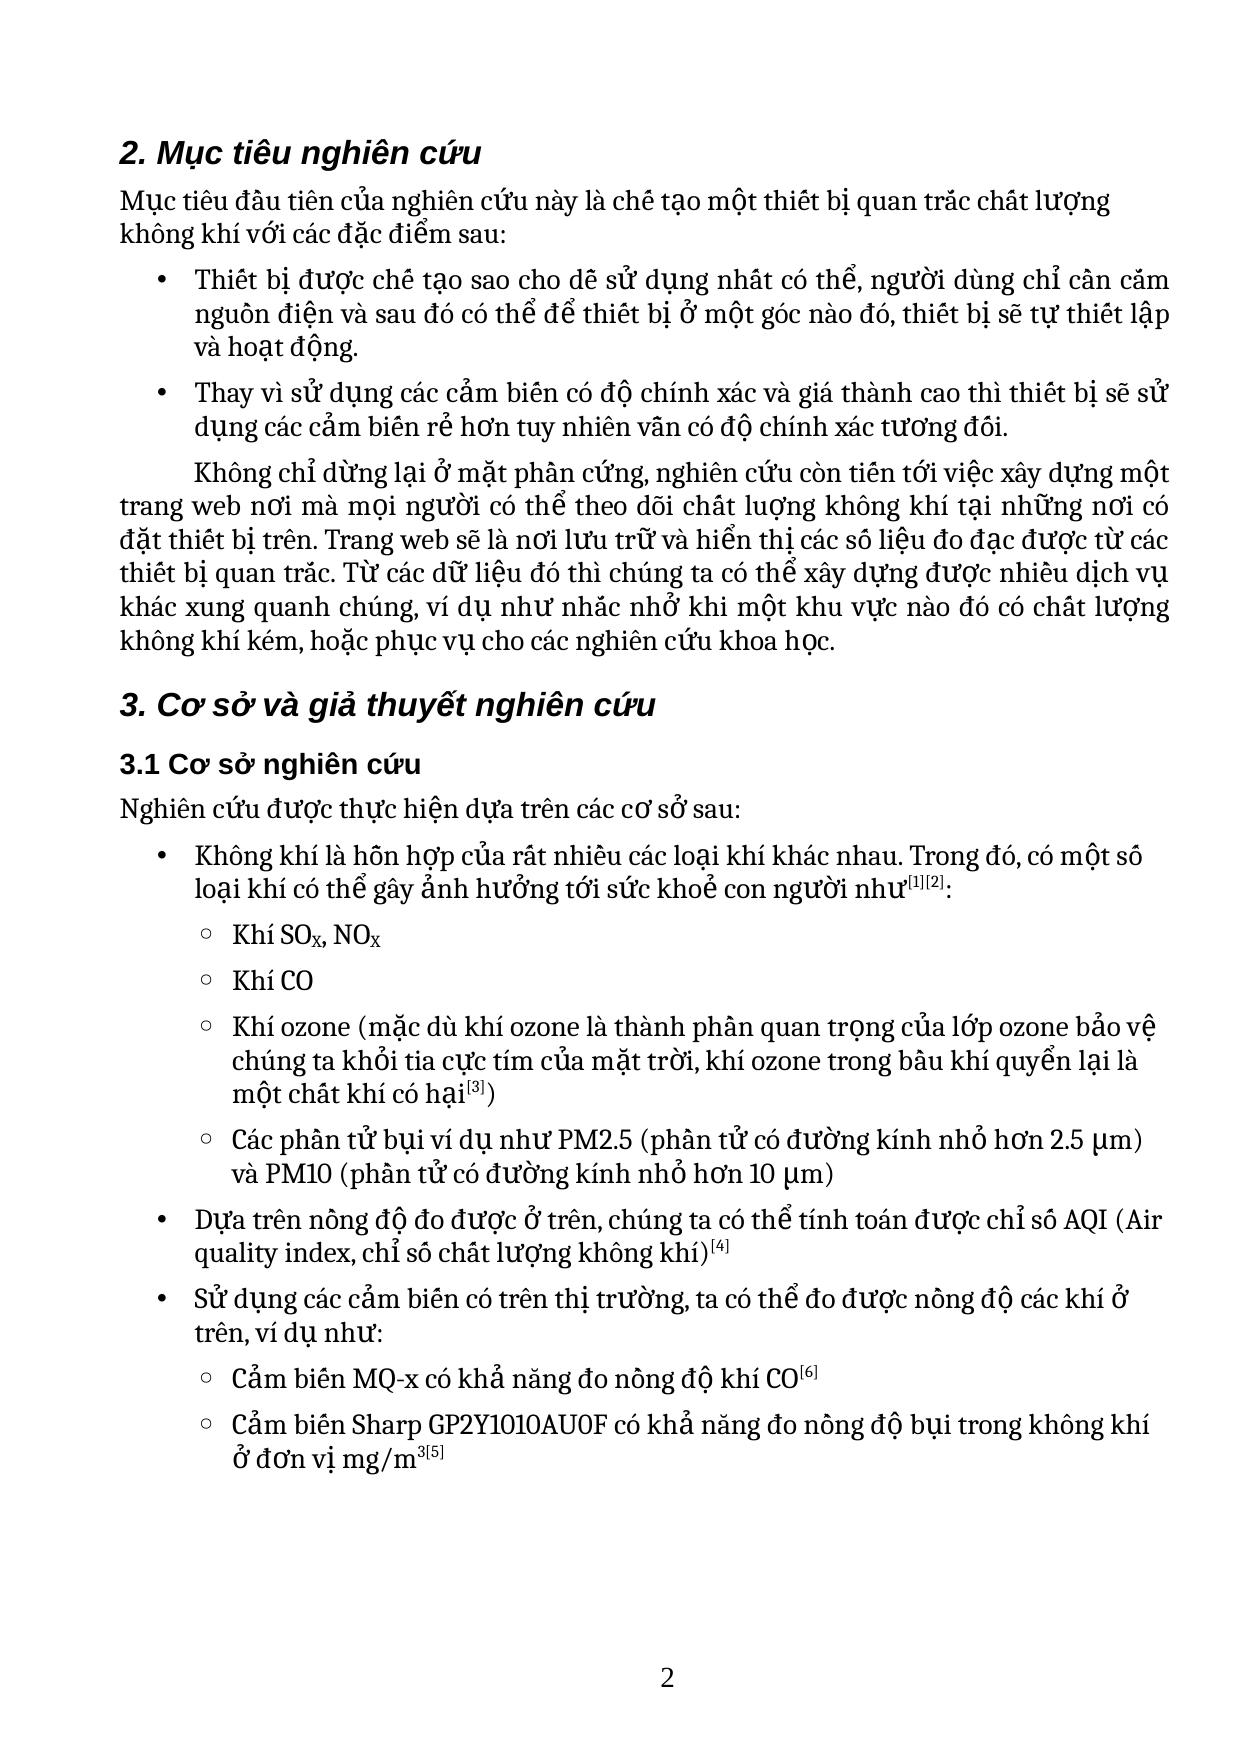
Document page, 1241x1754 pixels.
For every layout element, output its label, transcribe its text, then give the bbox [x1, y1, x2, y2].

list Cảm biến MQ-x có khả năng đo nồng độ khí CO[6] [194, 1362, 1169, 1396]
list Thiết bị được chế tạo sao cho dễ sử dụng nhất có thể, người dùng chỉ cần cắm nguồn điện và sau đó có thể để thiết bị ở một góc nào đó, thiết bị sẽ tự thiết lập và hoạt động. [157, 263, 1169, 364]
list Không khí là hỗn hợp của rất nhiều các loại khí khác nhau. Trong đó, có một số loại khí có thể gây ảnh hưởng tới sức khoẻ con người như[1][2]: [157, 839, 1169, 906]
list Thay vì sử dụng các cảm biến có độ chính xác và giá thành cao thì thiết bị sẽ sử dụng các cảm biến rẻ hơn tuy nhiên vẫn có độ chính xác tương đối. [157, 376, 1169, 443]
subtitle 3. Cơ sở và giả thuyết nghiên cứu [119, 685, 1169, 723]
list Dựa trên nồng độ đo được ở trên, chúng ta có thể tính toán được chỉ số AQI (Air quality index, chỉ số chất lượng không khí)[4] [157, 1203, 1169, 1270]
list Các phần tử bụi ví dụ như PM2.5 (phần tử có đường kính nhỏ hơn 2.5 μm) và PM10 (phần tử có đường kính nhỏ hơn 10 μm) [194, 1123, 1169, 1191]
list Khí SOX, NOX [194, 918, 1169, 952]
list Cảm biến Sharp GP2Y1010AU0F có khả năng đo nồng độ bụi trong không khí ở đơn vị mg/m3[5] [194, 1408, 1169, 1475]
subtitle 3.1 Cơ sở nghiên cứu [119, 747, 1169, 781]
list Khí CO [194, 964, 1169, 998]
text Mục tiêu đầu tiên của nghiên cứu này là chế tạo một thiết bị quan trắc chất lượng không khí với các đặc điểm sau: [119, 184, 1169, 251]
list Sử dụng các cảm biến có trên thị trường, ta có thể đo được nồng độ các khí ở trên, ví dụ như: [157, 1283, 1169, 1350]
list Khí ozone (mặc dù khí ozone là thành phần quan trọng của lớp ozone bảo vệ chúng ta khỏi tia cực tím của mặt trời, khí ozone trong bầu khí quyển lại là một chất khí có hại[3]) [194, 1010, 1169, 1111]
subtitle 2. Mục tiêu nghiên cứu [119, 133, 1169, 172]
text Không chỉ dừng lại ở mặt phần cứng, nghiên cứu còn tiến tới việc xây dựng một trang web nơi mà mọi người có thể theo dõi chất luợng không khí tại những nơi có đặt thiết bị trên. Trang web sẽ là nơi lưu trữ và hiển thị các số liệu đo đạc được từ các thiết bị quan trắc. Từ các dữ liệu đó thì chúng ta có thể xây dựng được nhiều dịch vụ khác xung quanh chúng, ví dụ như nhắc nhở khi một khu vực nào đó có chất lượng không khí kém, hoặc phục vụ cho các nghiên cứu khoa học. [119, 456, 1169, 657]
text Nghiên cứu được thực hiện dựa trên các cơ sở sau: [119, 793, 1169, 826]
